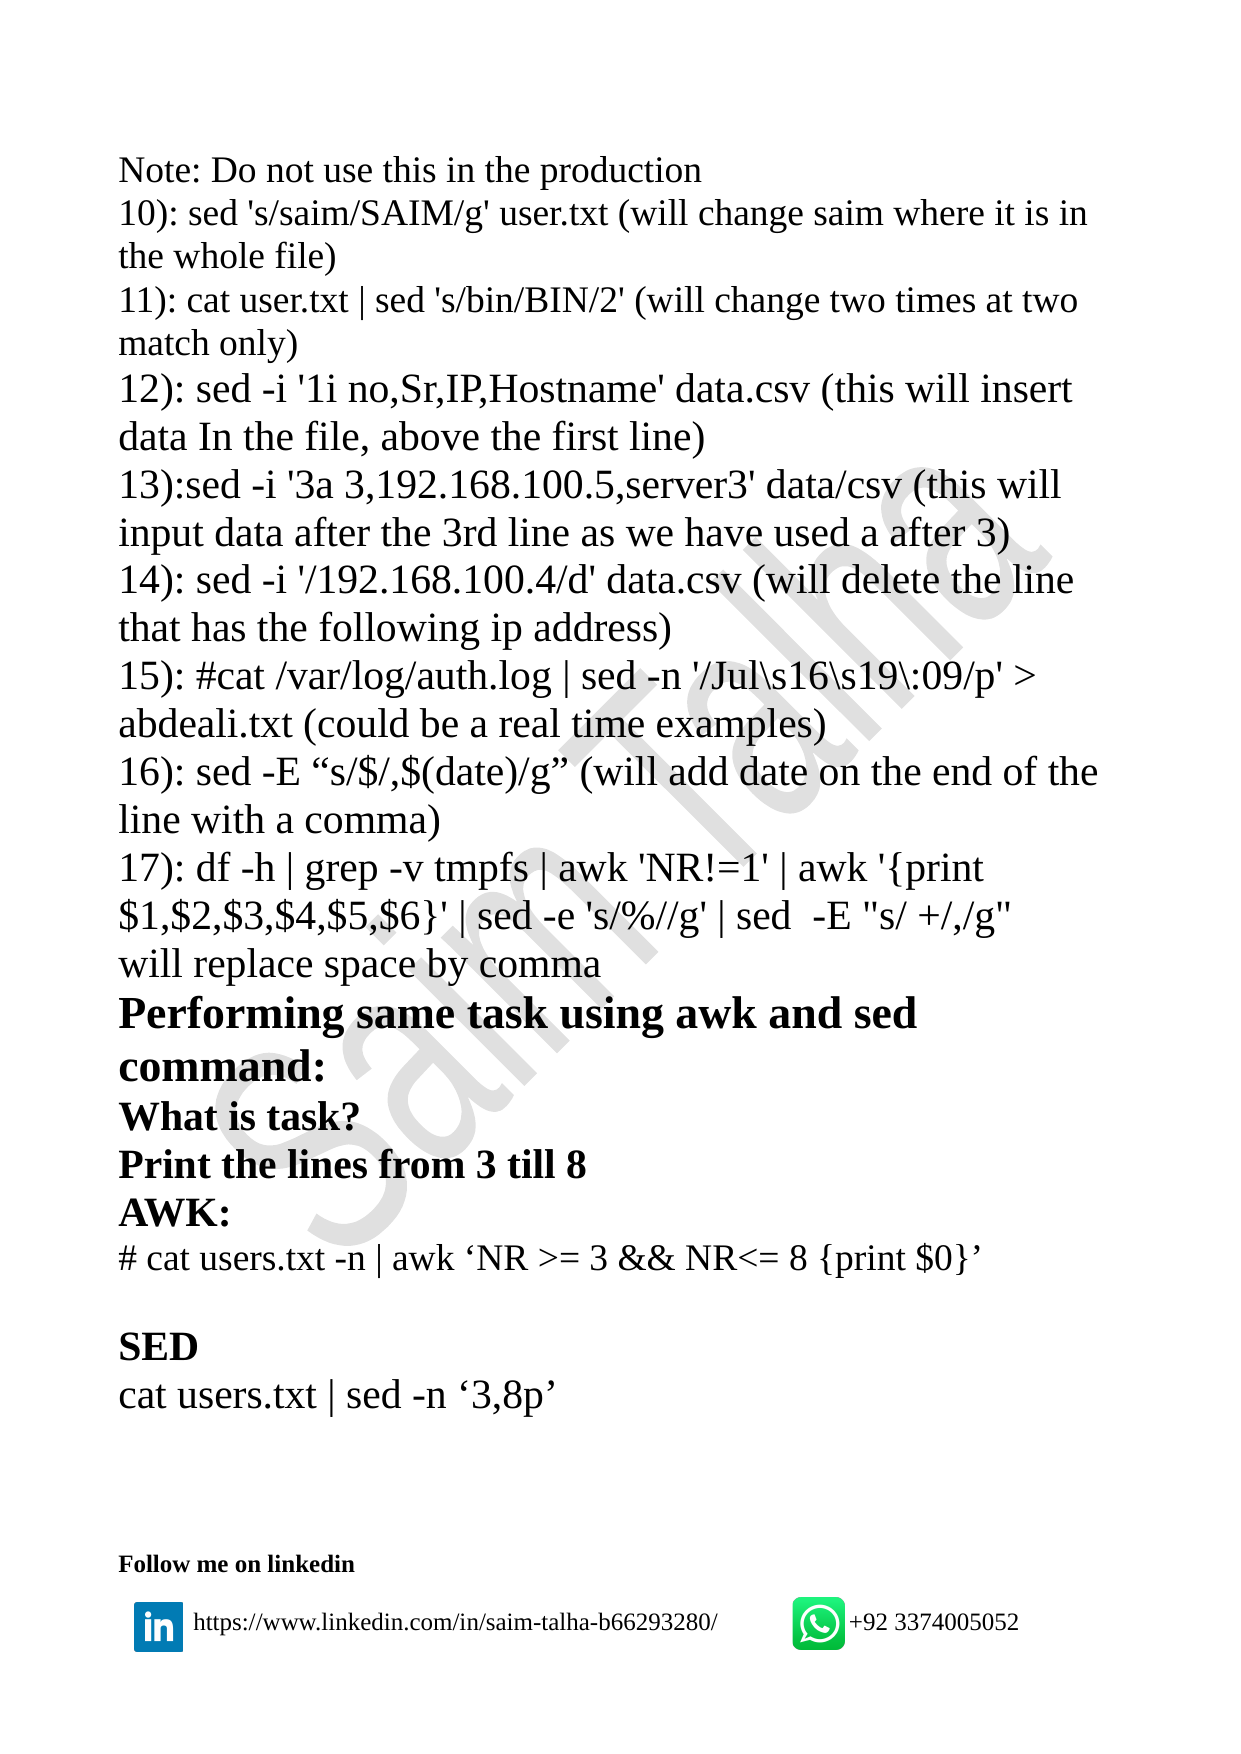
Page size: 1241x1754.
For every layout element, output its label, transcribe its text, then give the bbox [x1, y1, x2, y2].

text 14): sed -i '/192.168.100.4/d' data.csv (will delete the line that has the following ip address) [826, 567, 939, 651]
text 14): sed -i '/192.168.100.4/d' data.csv (will delete the line that has the following ip address) [871, 555, 1122, 651]
text 14): sed -i '/192.168.100.4/d' data.csv (will delete the line that has the following ip address) [118, 555, 842, 651]
text Print the lines from 3 till 8 [385, 1139, 1122, 1187]
text [380, 1187, 1122, 1235]
text 13):sed -i '3a 3,192.168.100.5,server3' data/csv (this will input data after the 3rd line as we have used a after 3) [118, 459, 1122, 555]
text AWK: [118, 1187, 385, 1235]
text 14): sed -i '/192.168.100.4/d' data.csv (will delete the line that has the following ip address) [947, 555, 1000, 597]
text SED [118, 1322, 1122, 1369]
text What is task? [470, 1092, 1122, 1139]
text What is task? [408, 1092, 461, 1136]
text What is task? [236, 1092, 407, 1139]
text 17): df -h | grep -v tmpfs | awk 'NR!=1' | awk '{print $1,$2,$3,$4,$5,$6}' | sed -e 's/%//g' | sed -E "s/ +/,/g" [118, 842, 1122, 938]
text 16): sed -E “s/$/,$(date)/g” (will add date on the end of the line with a comma) [753, 747, 806, 792]
text 10): sed 's/saim/SAIM/g' user.txt (will change saim where it is in the whole file) [118, 191, 1122, 277]
text 16): sed -E “s/$/,$(date)/g” (will add date on the end of the line with a comma) [118, 747, 717, 842]
picture [792, 1597, 845, 1650]
picture [155, 1620, 173, 1641]
text Print the lines from 3 till 8 [118, 1139, 385, 1187]
text will replace space by comma [480, 938, 577, 986]
text 12): sed -i '1i no,Sr,IP,Hostname' data.csv (this will insert data In the file, above the first line) [118, 363, 1122, 459]
text # cat users.txt -n | awk ‘NR >= 3 && NR<= 8 {print $0}’ [118, 1235, 1122, 1278]
text 15): #cat /var/log/auth.log | sed -n '/Jul\s16\s19\:09/p' > abdeali.txt (could be a real time examples) [118, 651, 1122, 747]
picture [146, 1620, 151, 1641]
text 11): cat user.txt | sed 's/bin/BIN/2' (will change two times at two match only) [118, 277, 1122, 363]
text cat users.txt | sed -n ‘3,8p’ [118, 1369, 1122, 1417]
text What is task? [118, 1092, 225, 1139]
text 16): sed -E “s/$/,$(date)/g” (will add date on the end of the line with a comma) [652, 747, 1122, 842]
text Note: Do not use this in the production [118, 148, 1122, 191]
text will replace space by comma [118, 938, 463, 986]
text will replace space by comma [557, 938, 1122, 986]
text Performing same task using awk and sed command: [118, 986, 1122, 1092]
text will replace space by comma [453, 962, 488, 986]
